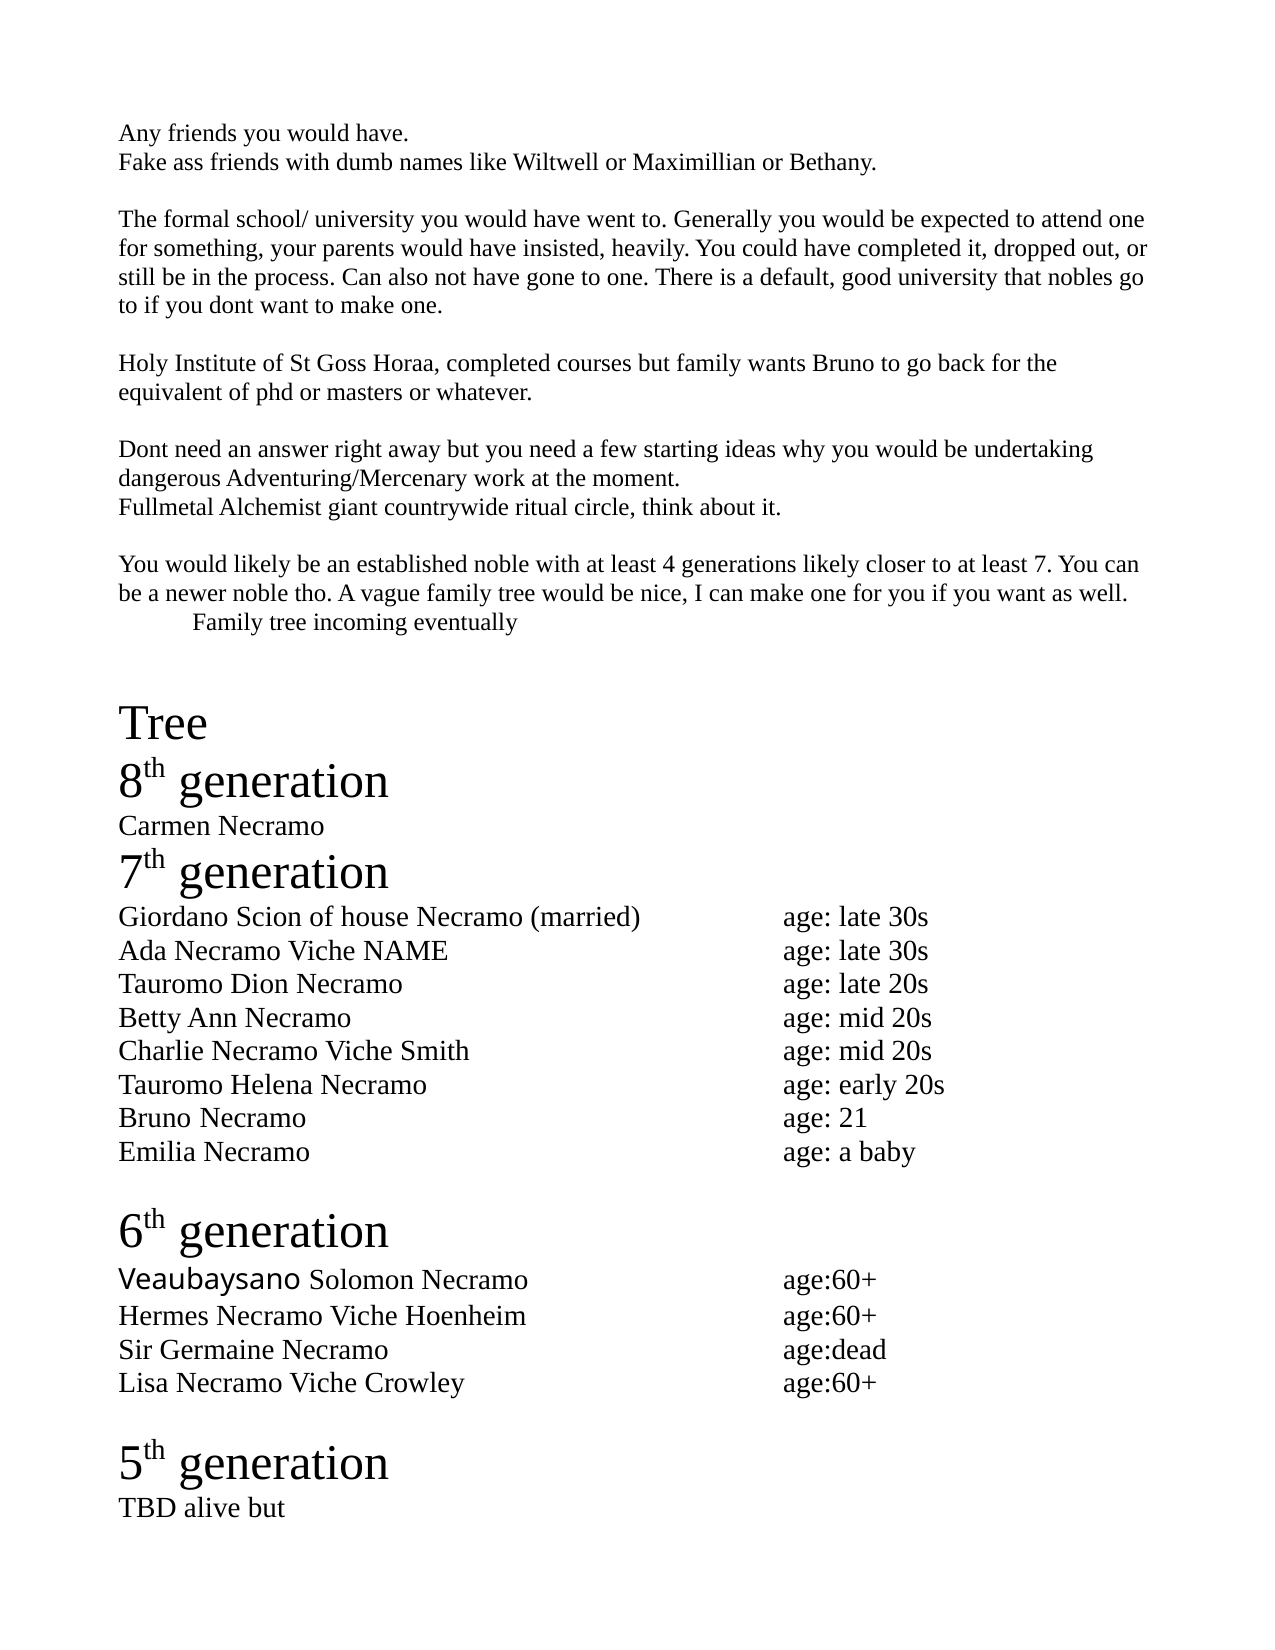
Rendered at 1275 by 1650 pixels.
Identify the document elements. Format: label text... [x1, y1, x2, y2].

text 8th generation [118, 751, 1157, 808]
text Tree [118, 693, 1157, 751]
text Dont need an answer right away but you need a few starting ideas why you would be undertaking dangerous Adventuring/Mercenary work at the moment. [118, 434, 1157, 492]
text Fake ass friends with dumb names like Wiltwell or Maximillian or Bethany. [118, 147, 1157, 176]
text Hermes Necramo Viche Hoenheim age:60+ [118, 1298, 1157, 1332]
text Family tree incoming eventually [118, 607, 1157, 636]
text Bruno Necramo age: 21 [118, 1100, 1157, 1134]
text Emilia Necramo age: a baby [118, 1134, 1157, 1167]
text Lisa Necramo Viche Crowley age:60+ [118, 1365, 1157, 1399]
text Charlie Necramo Viche Smith age: mid 20s [118, 1033, 1157, 1067]
text 5th generation [118, 1432, 1157, 1490]
text Holy Institute of St Goss Horaa, completed courses but family wants Bruno to go back for the equivalent of phd or masters or whatever. [118, 348, 1157, 406]
text Veaubaysano Solomon Necramo age:60+ [118, 1258, 1157, 1298]
text TBD alive but [118, 1490, 1157, 1523]
text 7th generation [118, 842, 1157, 899]
text Betty Ann Necramo age: mid 20s [118, 1000, 1157, 1033]
text Giordano Scion of house Necramo (married) age: late 30s [118, 899, 1157, 933]
text Carmen Necramo [118, 808, 1157, 842]
text Sir Germaine Necramo age:dead [118, 1332, 1157, 1365]
text 6th generation [118, 1201, 1157, 1258]
text Any friends you would have. [118, 118, 1157, 147]
text Fullmetal Alchemist giant countrywide ritual circle, think about it. [118, 492, 1157, 521]
text You would likely be an established noble with at least 4 generations likely closer to at least 7. You can be a newer noble tho. A vague family tree would be nice, I can make one for you if you want as well. [118, 549, 1157, 607]
text Tauromo Dion Necramo age: late 20s [118, 966, 1157, 1000]
text The formal school/ university you would have went to. Generally you would be expected to attend one for something, your parents would have insisted, heavily. You could have completed it, dropped out, or still be in the process. Can also not have gone to one. There is a default, good university that nobles go to if you dont want to make one. [118, 204, 1157, 319]
text Tauromo Helena Necramo age: early 20s [118, 1067, 1157, 1100]
text Ada Necramo Viche NAME age: late 30s [118, 933, 1157, 966]
